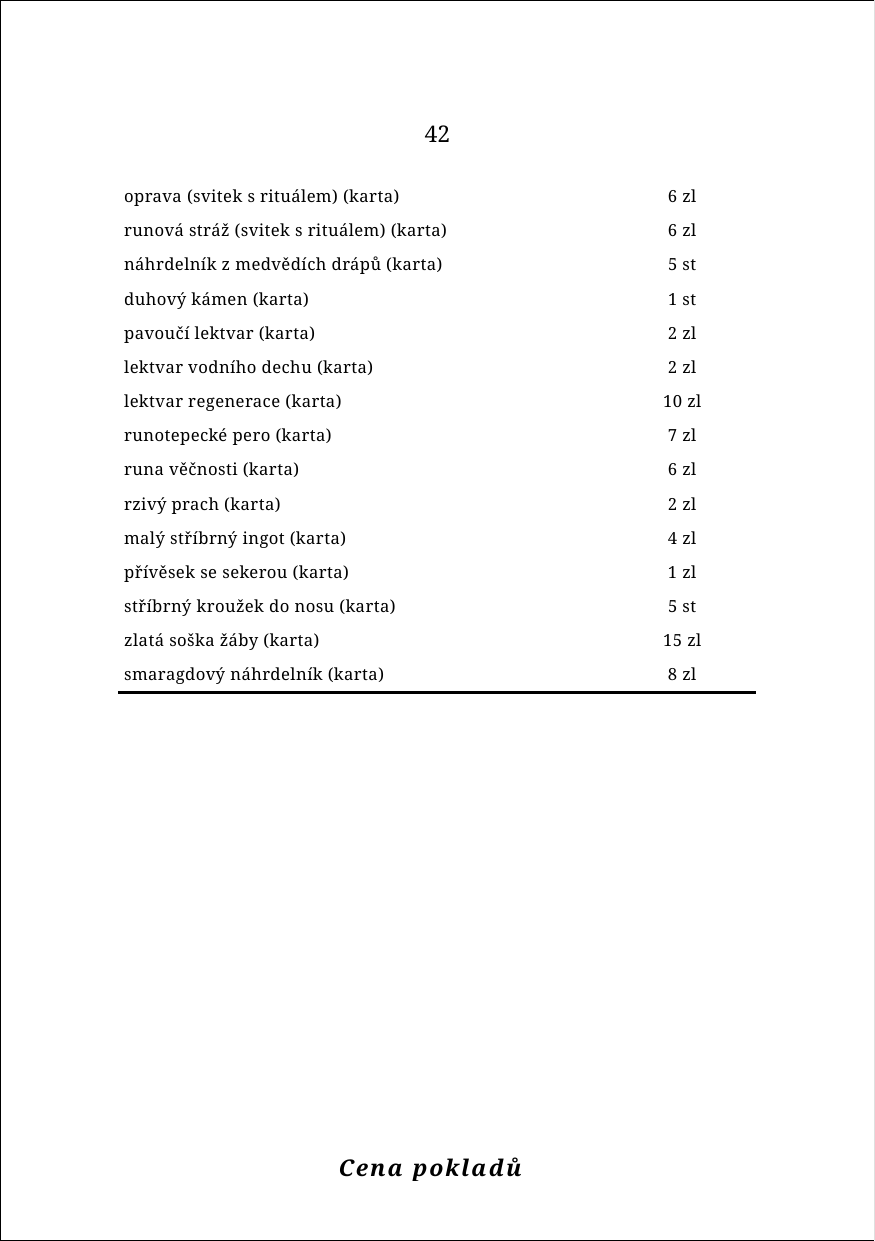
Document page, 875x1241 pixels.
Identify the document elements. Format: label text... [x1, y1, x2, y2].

table_cell 5 st [608, 247, 756, 281]
table_cell smaragdový náhrdelník (karta) [118, 657, 608, 691]
table_cell malý stříbrný ingot (karta) [118, 521, 608, 555]
table_cell stříbrný kroužek do nosu (karta) [118, 589, 608, 623]
table_cell 6 zl [608, 179, 756, 213]
table_cell 2 zl [608, 350, 756, 384]
table_cell 8 zl [608, 657, 756, 691]
table_cell lektvar regenerace (karta) [118, 384, 608, 418]
table_cell runotepecké pero (karta) [118, 418, 608, 452]
table_cell 15 zl [608, 623, 756, 657]
table_cell oprava (svitek s rituálem) (karta) [118, 179, 608, 213]
table_cell runa věčnosti (karta) [118, 452, 608, 486]
table_cell lektvar vodního dechu (karta) [118, 350, 608, 384]
table_cell runová stráž (svitek s rituálem) (karta) [118, 213, 608, 247]
table_cell přívěsek se sekerou (karta) [118, 555, 608, 589]
table_cell pavoučí lektvar (karta) [118, 316, 608, 350]
table_cell 1 st [608, 281, 756, 316]
table_cell 2 zl [608, 486, 756, 521]
table_cell náhrdelník z medvědích drápů (karta) [118, 247, 608, 281]
table_cell 7 zl [608, 418, 756, 452]
table_cell 5 st [608, 589, 756, 623]
table_cell rzivý prach (karta) [118, 486, 608, 521]
table_cell 2 zl [608, 316, 756, 350]
table_cell 10 zl [608, 384, 756, 418]
table_cell duhový kámen (karta) [118, 281, 608, 316]
table_cell 6 zl [608, 452, 756, 486]
table_cell 4 zl [608, 521, 756, 555]
table_cell 1 zl [608, 555, 756, 589]
table_cell zlatá soška žáby (karta) [118, 623, 608, 657]
table_cell 6 zl [608, 213, 756, 247]
